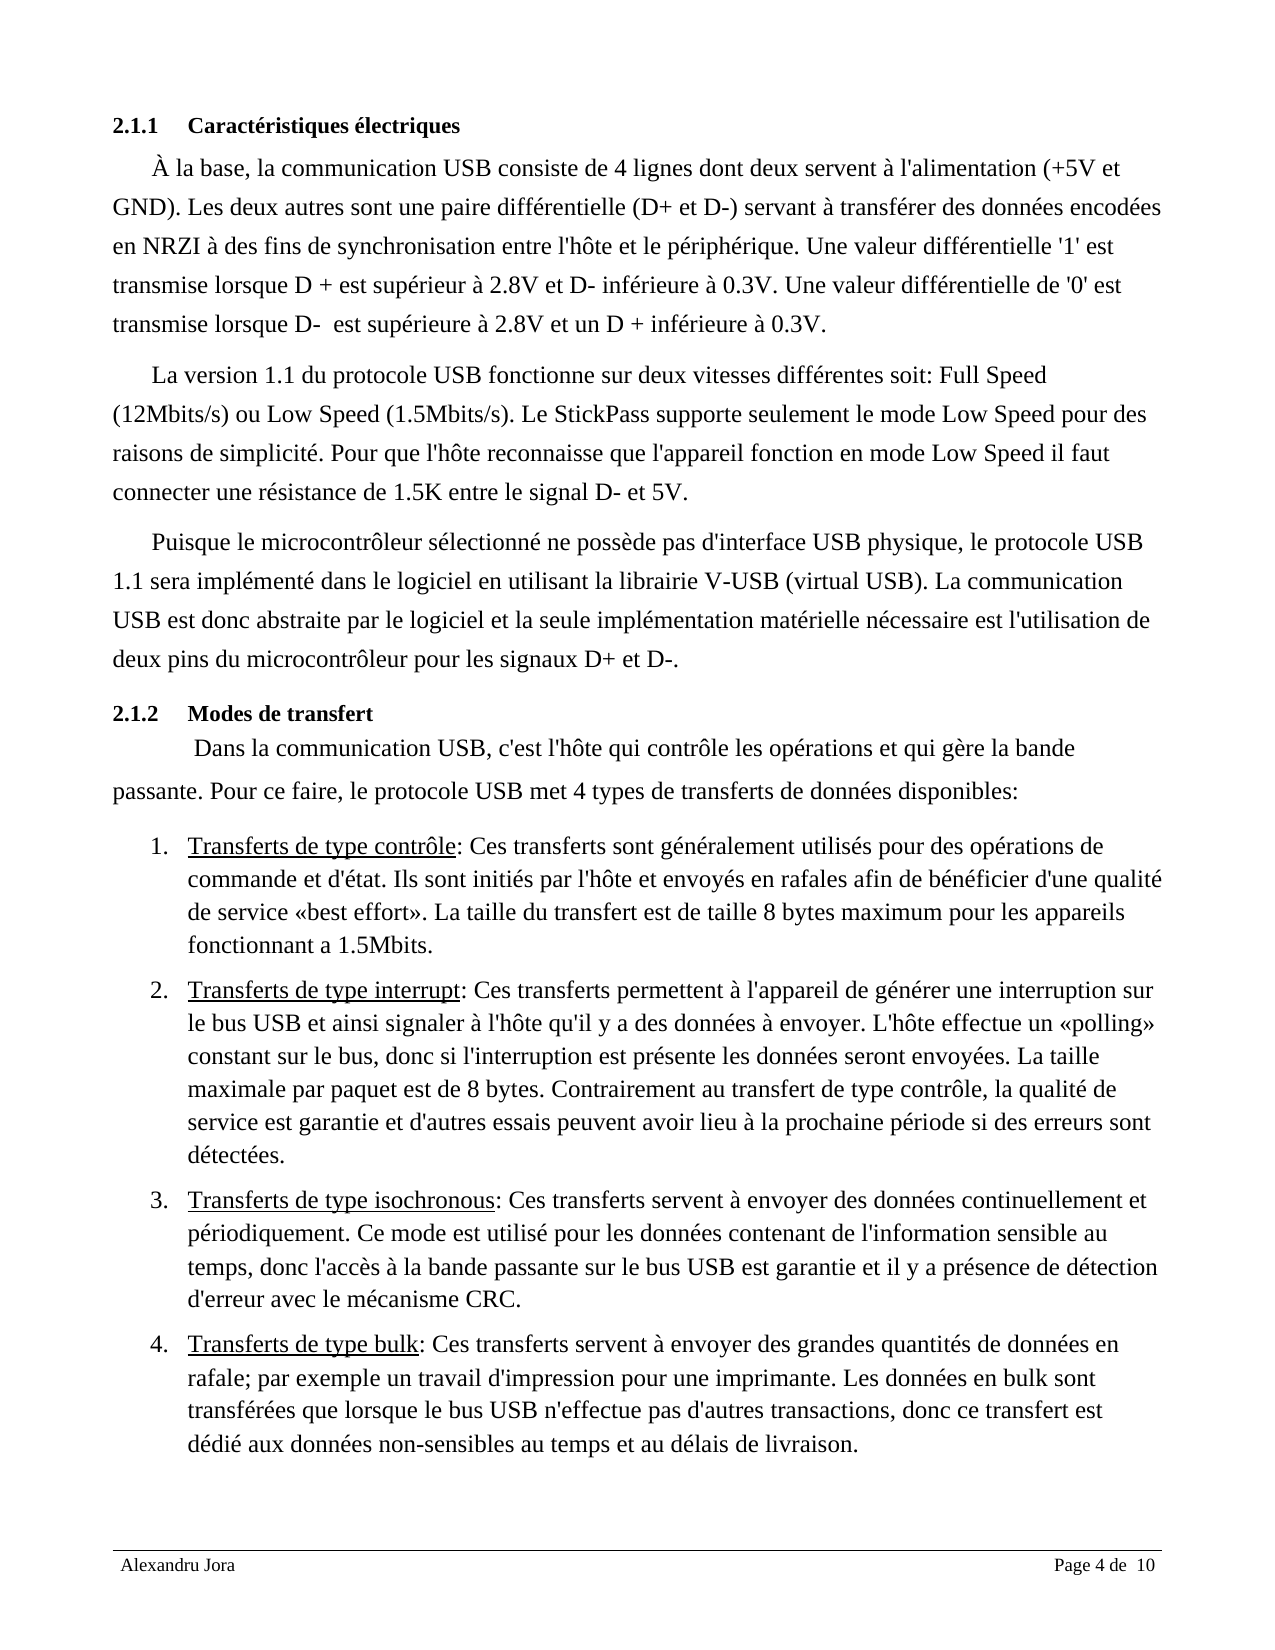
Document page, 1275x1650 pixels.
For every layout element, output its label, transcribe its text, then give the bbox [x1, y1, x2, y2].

subtitle Modes de transfert [112, 701, 1162, 727]
list Transferts de type isochronous: Ces transferts servent à envoyer des données continuellement et périodiquement. Ce mode est utilisé pour les données contenant de l'information sensible au temps, donc l'accès à la bande passante sur le bus USB est garantie et il y a présence de détection d'erreur avec le mécanisme CRC. [150, 1186, 1162, 1313]
text À la base, la communication USB consiste de 4 lignes dont deux servent à l'alimentation (+5V et GND). Les deux autres sont une paire différentielle (D+ et D-) servant à transférer des données encodées en NRZI à des fins de synchronisation entre l'hôte et le périphérique. Une valeur différentielle '1' est transmise lorsque D + est supérieur à 2.8V et D- inférieure à 0.3V. Une valeur différentielle de '0' est transmise lorsque D- est supérieure à 2.8V et un D + inférieure à 0.3V. [112, 145, 1162, 340]
list Transferts de type contrôle: Ces transferts sont généralement utilisés pour des opérations de commande et d'état. Ils sont initiés par l'hôte et envoyés en rafales afin de bénéficier d'une qualité de service «best effort». La taille du transfert est de taille 8 bytes maximum pour les appareils fonctionnant a 1.5Mbits. [150, 831, 1162, 959]
list Transferts de type bulk: Ces transferts servent à envoyer des grandes quantités de données en rafale; par exemple un travail d'impression pour une imprimante. Les données en bulk sont transférées que lorsque le bus USB n'effectue pas d'autres transactions, donc ce transfert est dédié aux données non-sensibles au temps et au délais de livraison. [150, 1329, 1162, 1457]
text Dans la communication USB, c'est l'hôte qui contrôle les opérations et qui gère la bande passante. Pour ce faire, le protocole USB met 4 types de transferts de données disponibles: [112, 733, 1162, 805]
text Puisque le microcontrôleur sélectionné ne possède pas d'interface USB physique, le protocole USB 1.1 sera implémenté dans le logiciel en utilisant la librairie V-USB (virtual USB). La communication USB est donc abstraite par le logiciel et la seule implémentation matérielle nécessaire est l'utilisation de deux pins du microcontrôleur pour les signaux D+ et D-. [112, 520, 1162, 676]
subtitle Caractéristiques électriques [112, 112, 1162, 139]
text La version 1.1 du protocole USB fonctionne sur deux vitesses différentes soit: Full Speed (12Mbits/s) ou Low Speed (1.5Mbits/s). Le StickPass supporte seulement le mode Low Speed pour des raisons de simplicité. Pour que l'hôte reconnaisse que l'appareil fonction en mode Low Speed il faut connecter une résistance de 1.5K entre le signal D- et 5V. [112, 352, 1162, 508]
list Transferts de type interrupt: Ces transferts permettent à l'appareil de générer une interruption sur le bus USB et ainsi signaler à l'hôte qu'il y a des données à envoyer. L'hôte effectue un «polling» constant sur le bus, donc si l'interruption est présente les données seront envoyées. La taille maximale par paquet est de 8 bytes. Contrairement au transfert de type contrôle, la qualité de service est garantie et d'autres essais peuvent avoir lieu à la prochaine période si des erreurs sont détectées. [150, 975, 1162, 1169]
